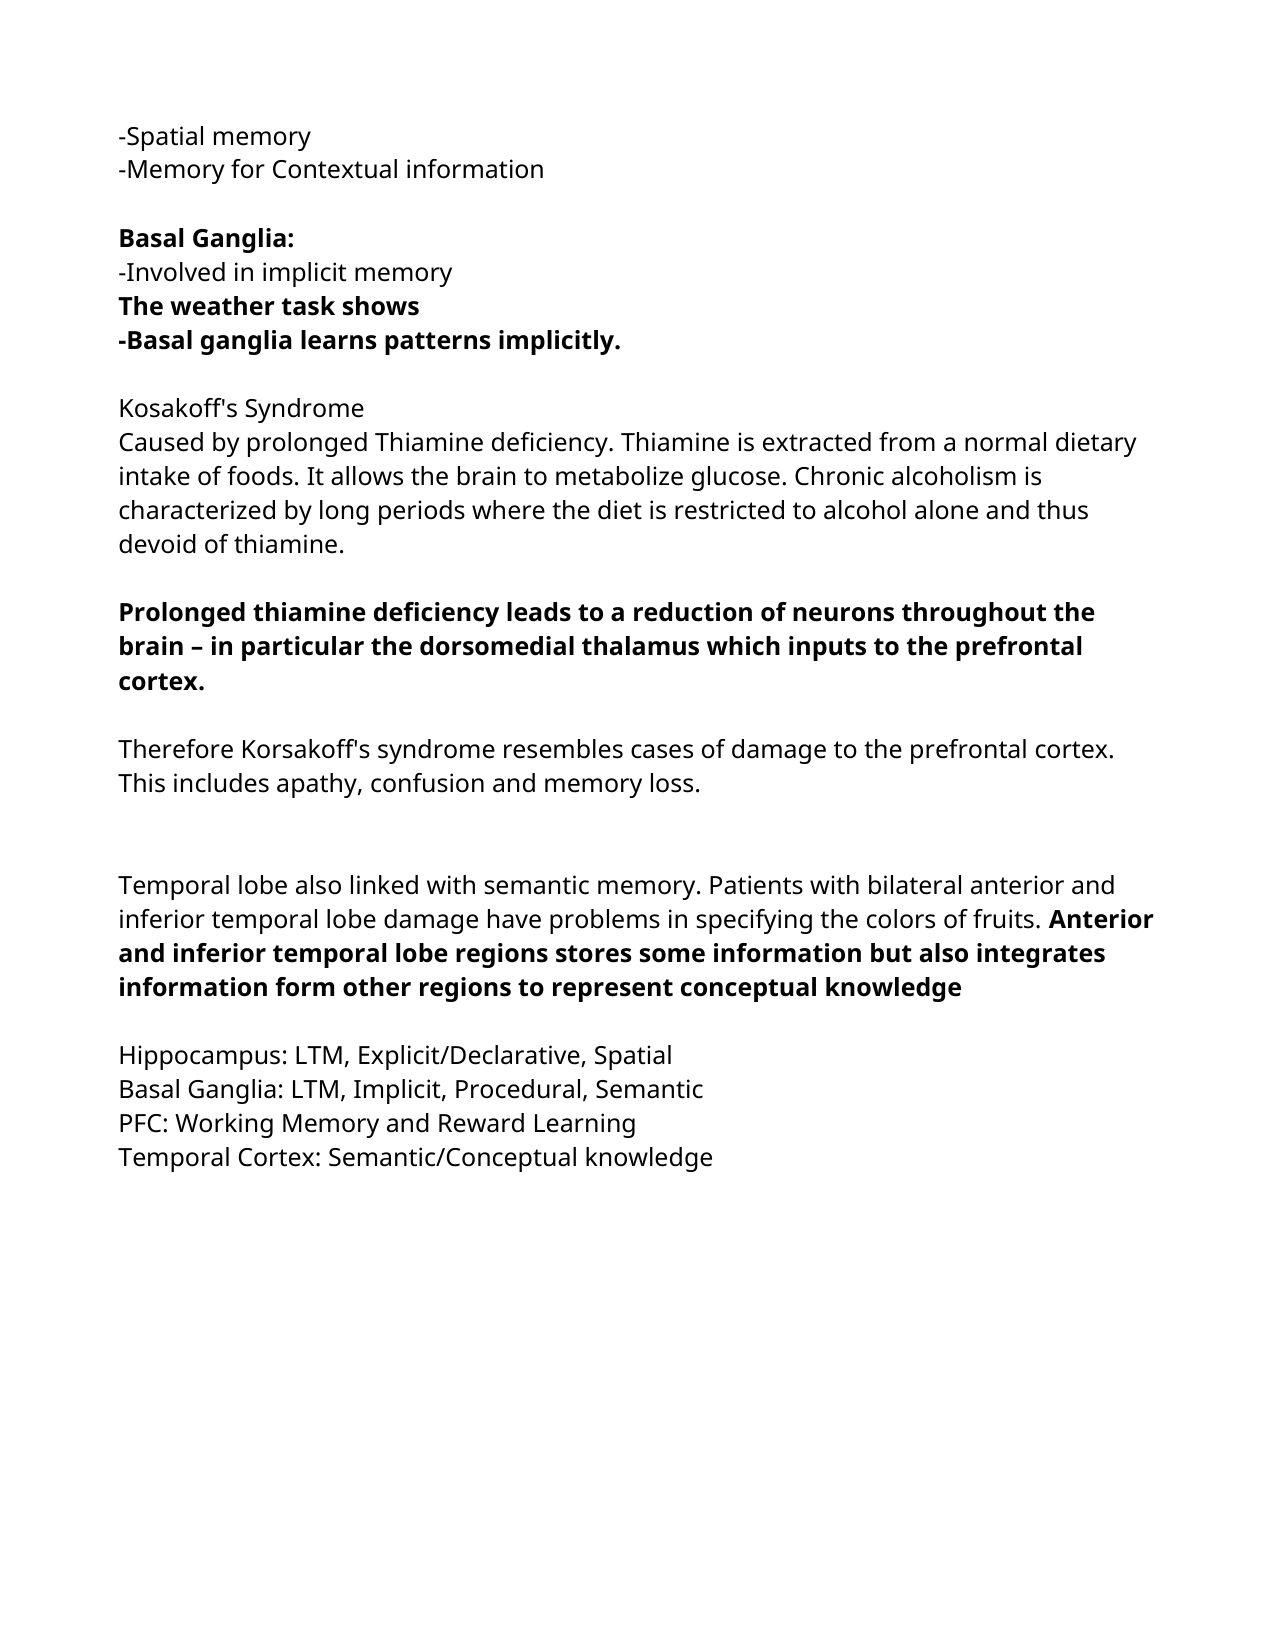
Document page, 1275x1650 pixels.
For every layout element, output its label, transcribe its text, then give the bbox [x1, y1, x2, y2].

text -Basal ganglia learns patterns implicitly. [118, 322, 1157, 357]
text Basal Ganglia: LTM, Implicit, Procedural, Semantic [118, 1072, 1157, 1106]
text -Memory for Contextual information [118, 152, 1157, 186]
text Hippocampus: LTM, Explicit/Declarative, Spatial [118, 1038, 1157, 1072]
text The weather task shows [118, 288, 1157, 322]
text Therefore Korsakoff's syndrome resembles cases of damage to the prefrontal cortex. This includes apathy, confusion and memory loss. [118, 731, 1157, 799]
text -Involved in implicit memory [118, 254, 1157, 288]
text Caused by prolonged Thiamine deficiency. Thiamine is extracted from a normal dietary intake of foods. It allows the brain to metabolize glucose. Chronic alcoholism is characterized by long periods where the diet is restricted to alcohol alone and thus devoid of thiamine. [118, 425, 1157, 561]
text Temporal Cortex: Semantic/Conceptual knowledge [118, 1140, 1157, 1174]
text Kosakoff's Syndrome [118, 391, 1157, 425]
text -Spatial memory [118, 118, 1157, 152]
text Prolonged thiamine deficiency leads to a reduction of neurons throughout the brain – in particular the dorsomedial thalamus which inputs to the prefrontal cortex. [118, 595, 1157, 697]
text Basal Ganglia: [118, 220, 1157, 254]
text Temporal lobe also linked with semantic memory. Patients with bilateral anterior and inferior temporal lobe damage have problems in specifying the colors of fruits. Anterior and inferior temporal lobe regions stores some information but also integrates information form other regions to represent conceptual knowledge [118, 867, 1157, 1004]
text PFC: Working Memory and Reward Learning [118, 1106, 1157, 1140]
